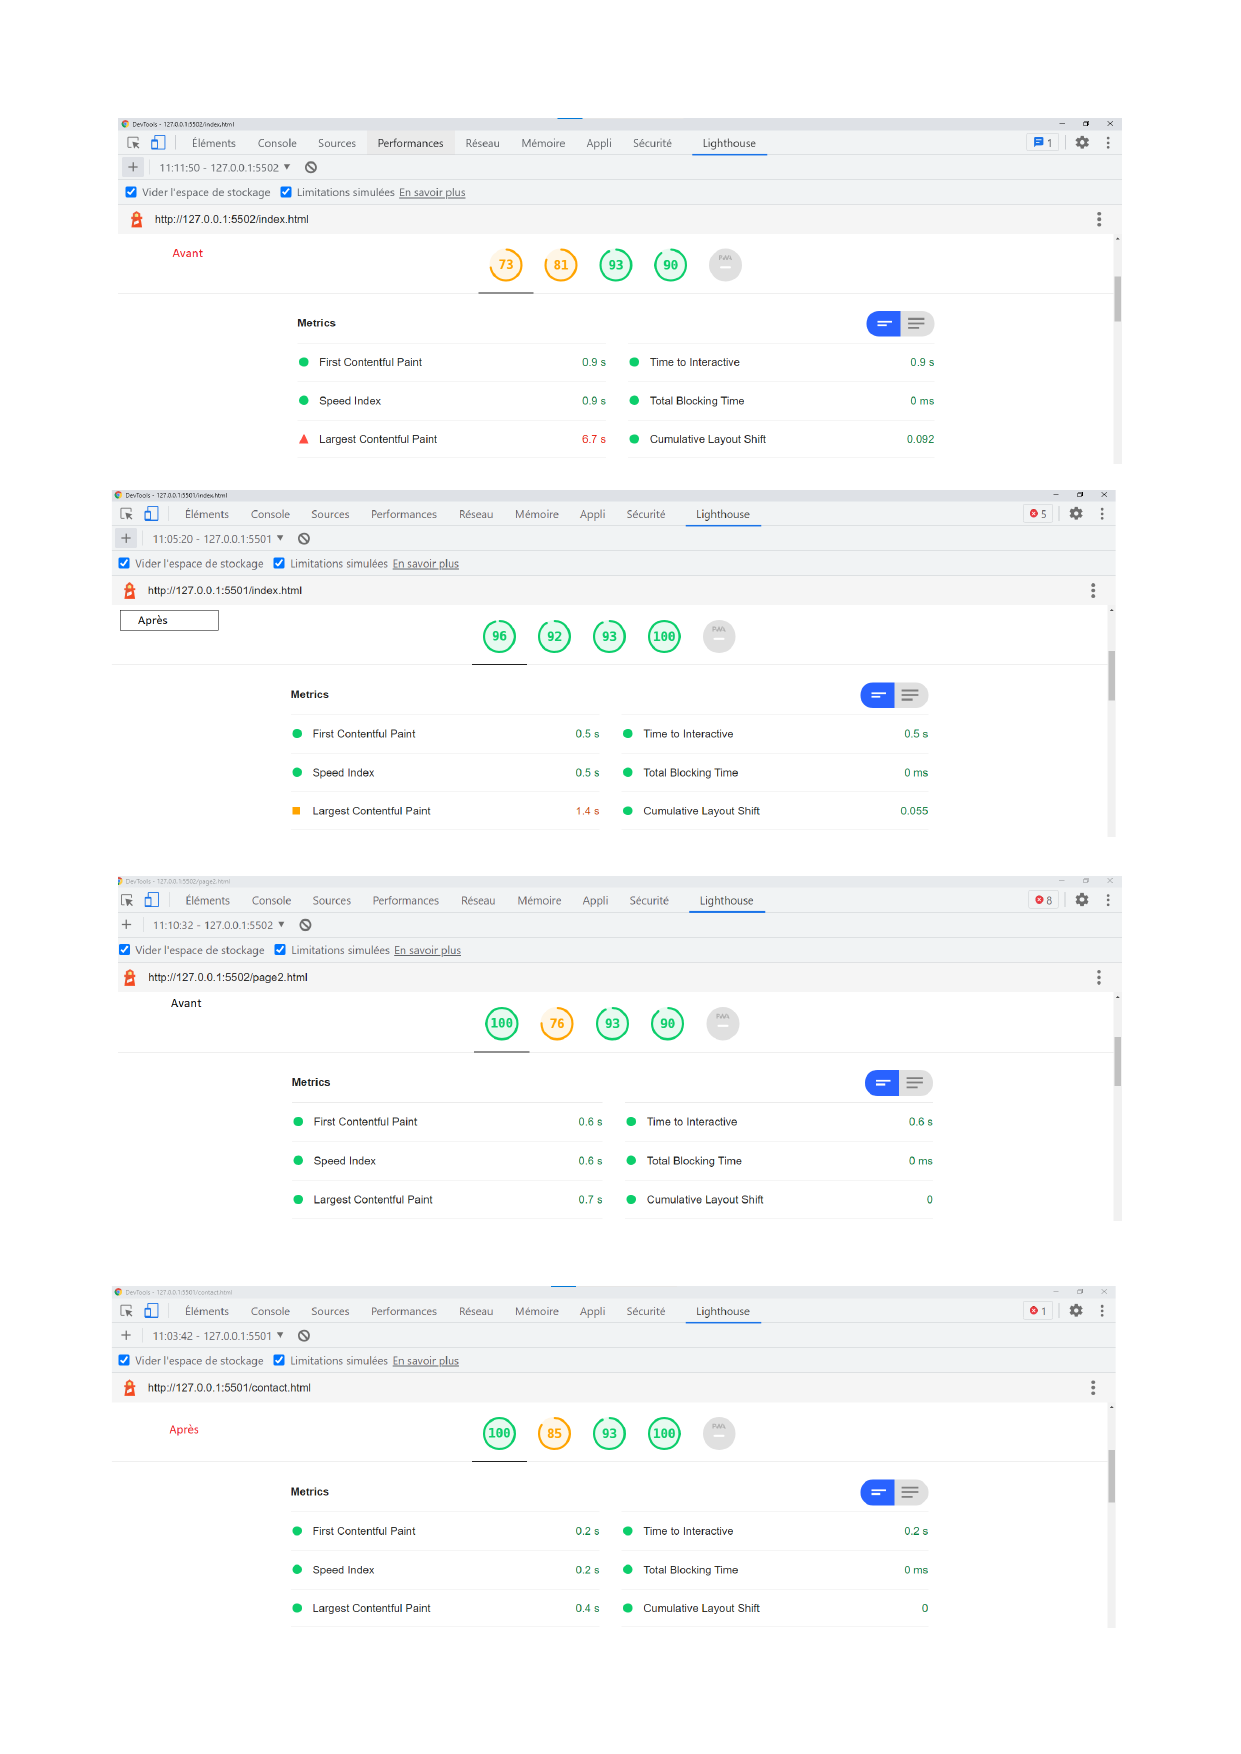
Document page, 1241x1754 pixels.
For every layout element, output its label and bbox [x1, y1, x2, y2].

picture [118, 876, 1122, 1221]
picture [118, 118, 1122, 464]
picture [111, 490, 1116, 837]
picture [111, 1286, 1116, 1628]
